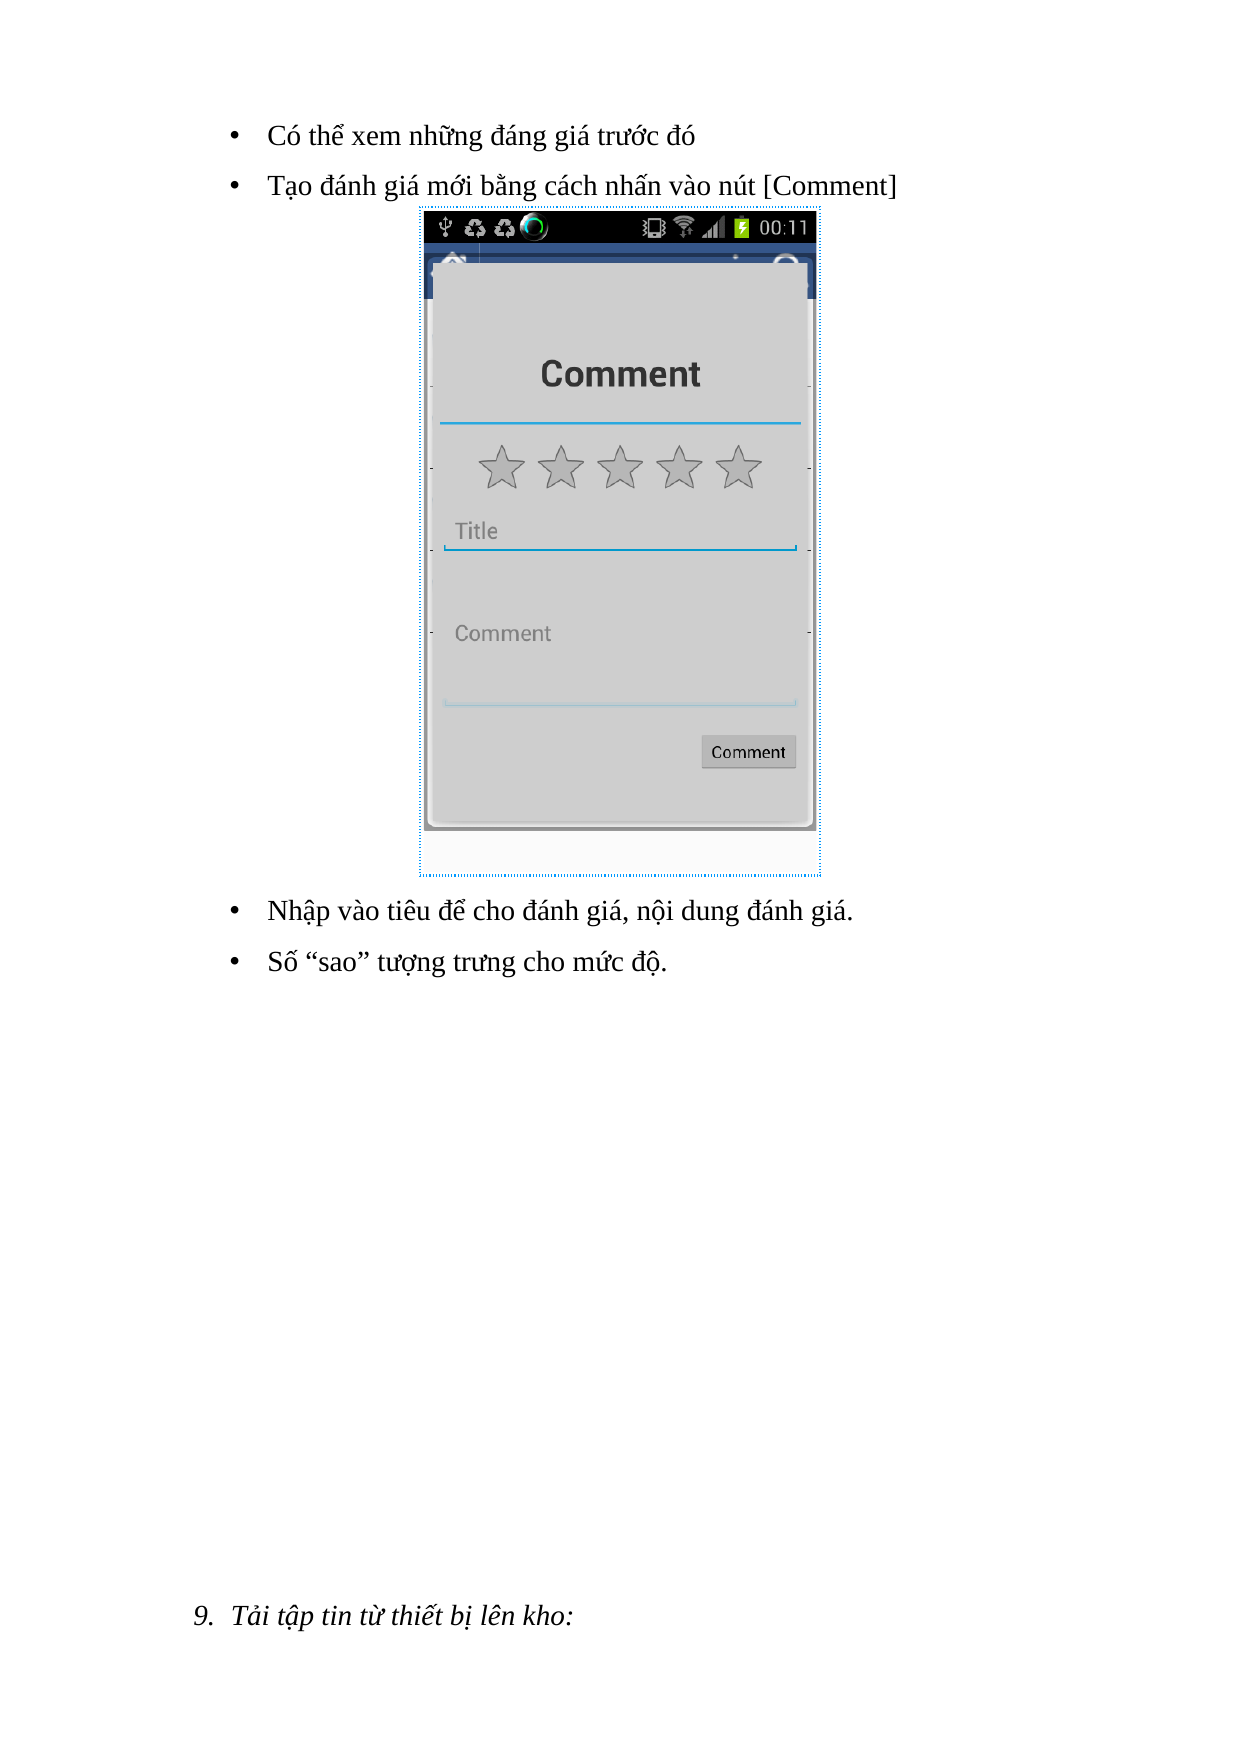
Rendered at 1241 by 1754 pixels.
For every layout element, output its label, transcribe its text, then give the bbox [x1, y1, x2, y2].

list Có thể xem những đáng giá trước đó [229, 118, 1122, 152]
list Nhập vào tiêu để cho đánh giá, nội dung đánh giá. [229, 219, 1122, 927]
list Tạo đánh giá mới bằng cách nhấn vào nút [Comment] [229, 168, 1122, 202]
list Số “sao” tượng trưng cho mức độ. [229, 944, 1122, 977]
list [419, 206, 821, 877]
picture [423, 211, 817, 872]
list Tải tập tin từ thiết bị lên kho: [193, 1598, 1122, 1632]
